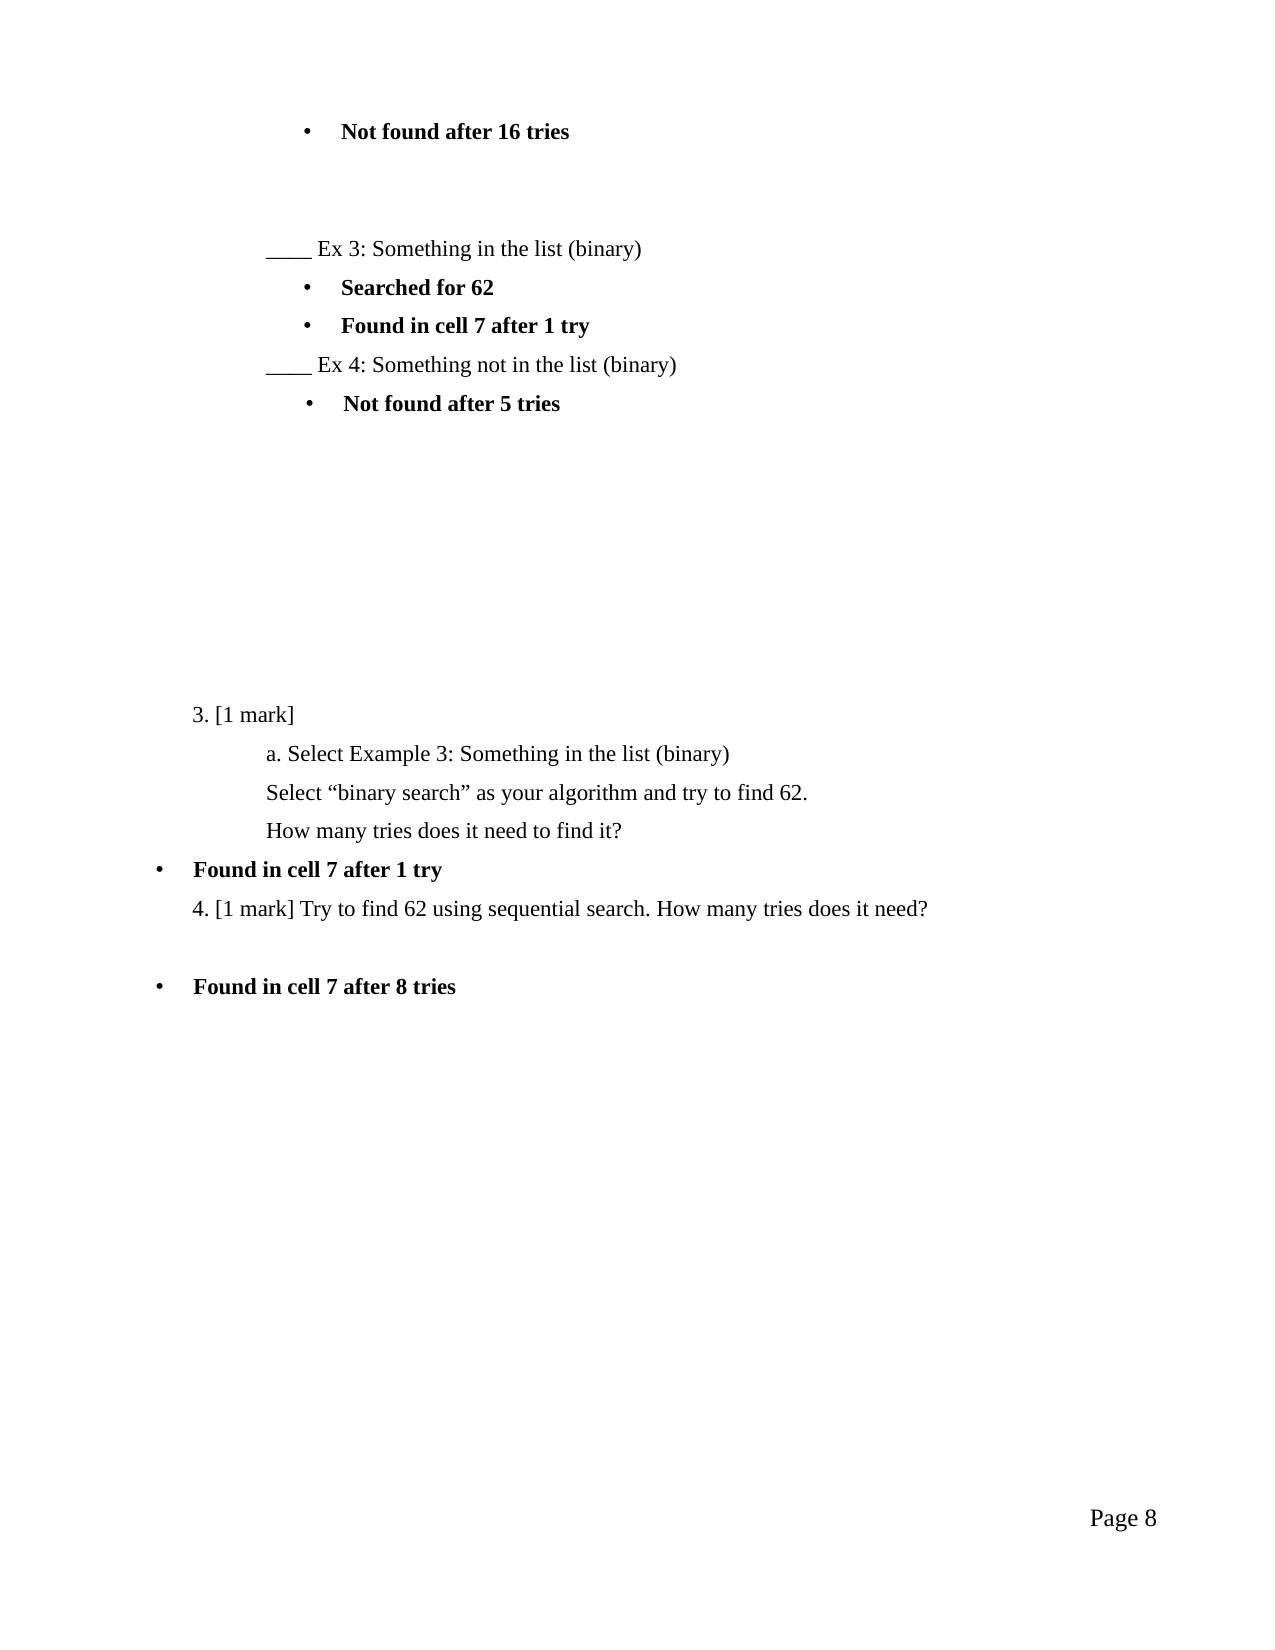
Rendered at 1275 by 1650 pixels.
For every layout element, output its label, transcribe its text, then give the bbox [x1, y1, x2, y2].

list Not found after 5 tries [306, 390, 1157, 416]
text 4. [1 mark] Try to find 62 using sequential search. How many tries does it need? [118, 895, 1157, 922]
text How many tries does it need to find it? [192, 817, 1157, 844]
list Searched for 62 [303, 273, 1157, 300]
list Found in cell 7 after 1 try [156, 856, 1157, 883]
text a. Select Example 3: Something in the list (binary) [192, 740, 1157, 766]
list Not found after 16 tries [303, 118, 1157, 144]
text ____ Ex 3: Something in the list (binary) [266, 235, 1157, 261]
list Found in cell 7 after 8 tries [156, 973, 1157, 999]
text 3. [1 mark] [118, 701, 1157, 727]
list Found in cell 7 after 1 try [303, 312, 1157, 339]
text Select “binary search” as your algorithm and try to find 62. [192, 779, 1157, 805]
text ____ Ex 4: Something not in the list (binary) [266, 351, 1157, 378]
